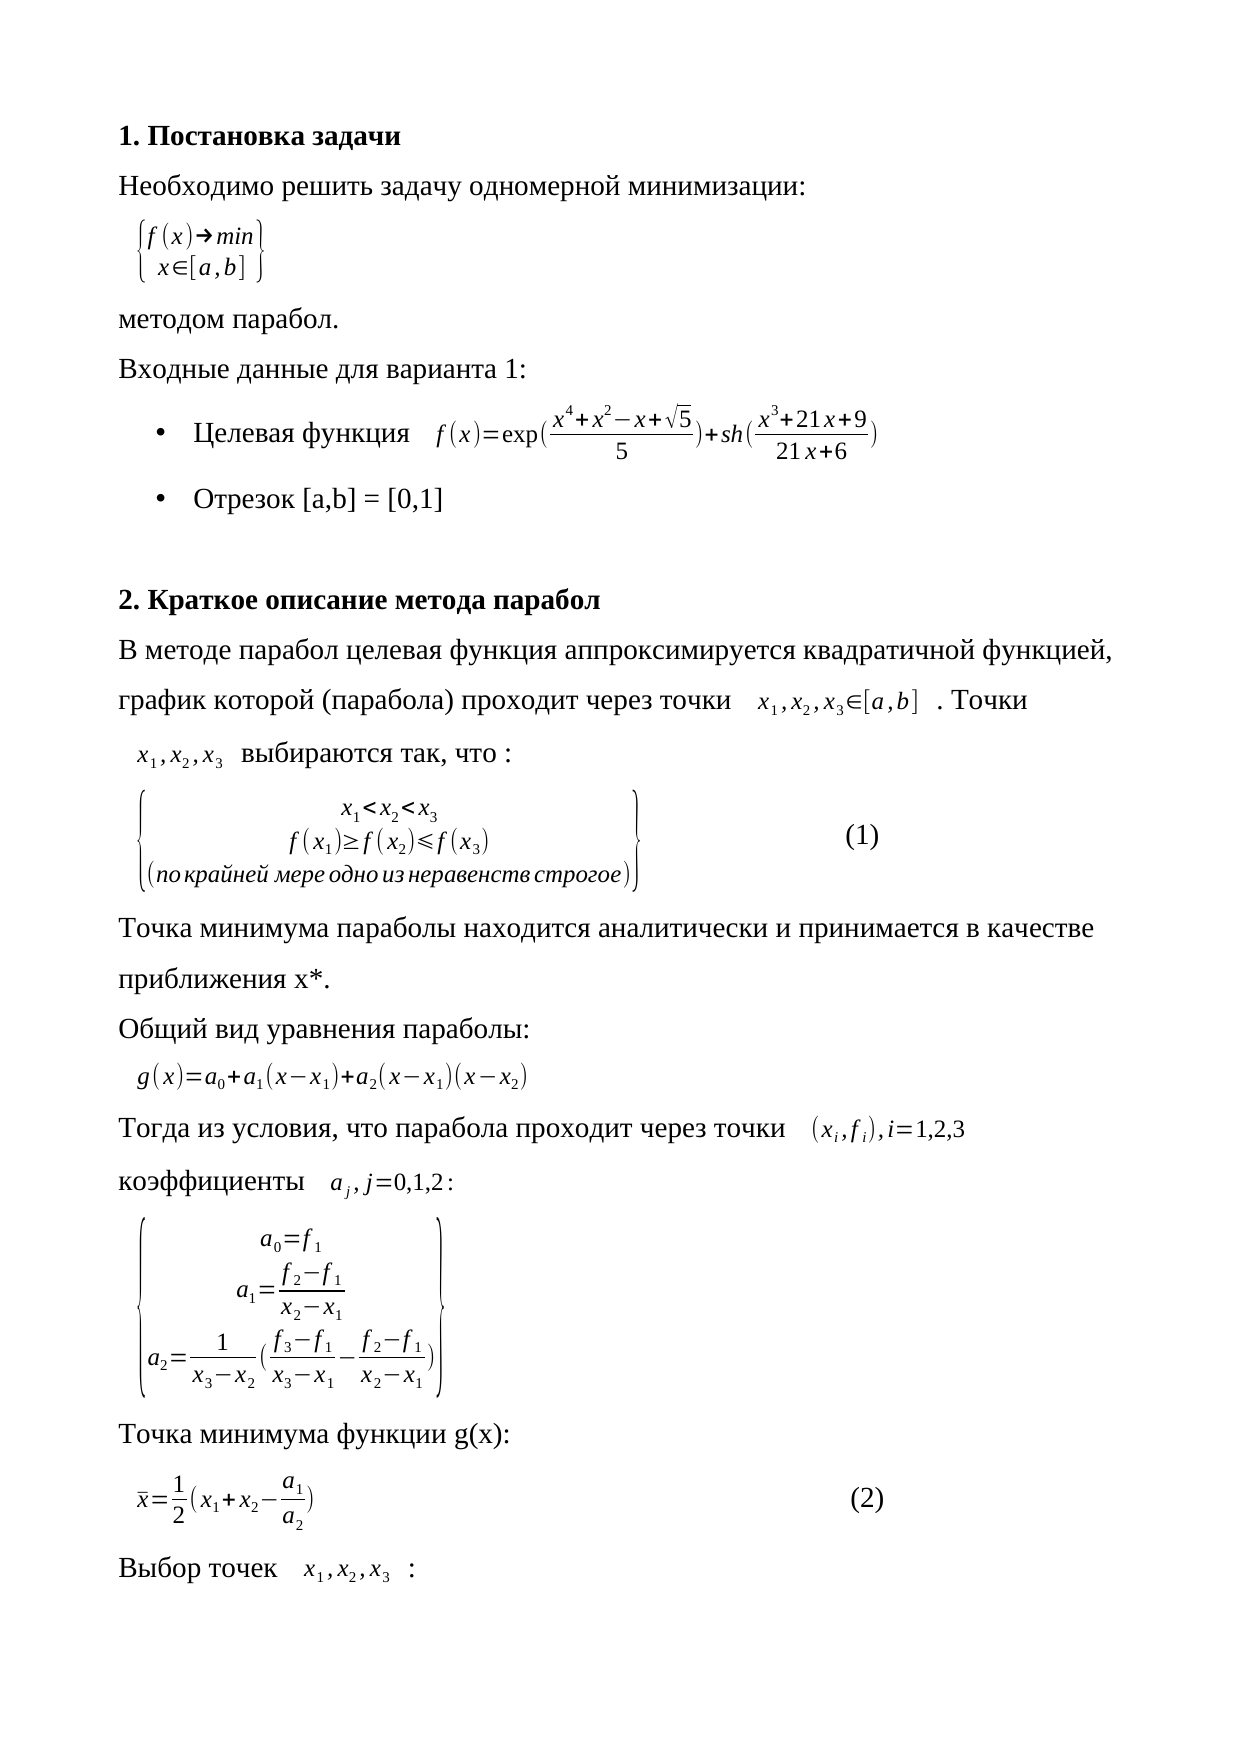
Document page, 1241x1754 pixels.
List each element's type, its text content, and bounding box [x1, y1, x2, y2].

text методом парабол. [118, 301, 1122, 335]
text Входные данные для варианта 1: [118, 351, 1122, 385]
text (2) [118, 1467, 1122, 1533]
text Точка минимума функции g(x): [118, 1416, 1122, 1450]
text В методе парабол целевая функция аппроксимируется квадратичной функцией, график которой (парабола) проходит через точки . Точки выбираются так, что : (1) [118, 632, 1122, 894]
text Точка минимума параболы находится аналитически и принимается в качестве приближения x*. [118, 911, 1122, 994]
text 2. Краткое описание метода парабол [118, 582, 1122, 615]
list Целевая функция [156, 402, 1122, 464]
list Отрезок [a,b] = [0,1] [156, 481, 1122, 515]
text Тогда из условия, что парабола проходит через точки коэффициенты [118, 1110, 1122, 1199]
text Выбор точек : На первой итерации метода парабол можно выполнить несколько итераций метода золотого сечения, пытаясь использовать в качестве две пробные точки и одну из граничных точек текущего отрезка. Эти попытки продолжать, пока не будут выполнены условия (1). [118, 1550, 1122, 1586]
text Общий вид уравнения параболы: [118, 1011, 1122, 1093]
text 1. Постановка задачи Необходимо решить задачу одномерной минимизации: [118, 118, 1122, 202]
